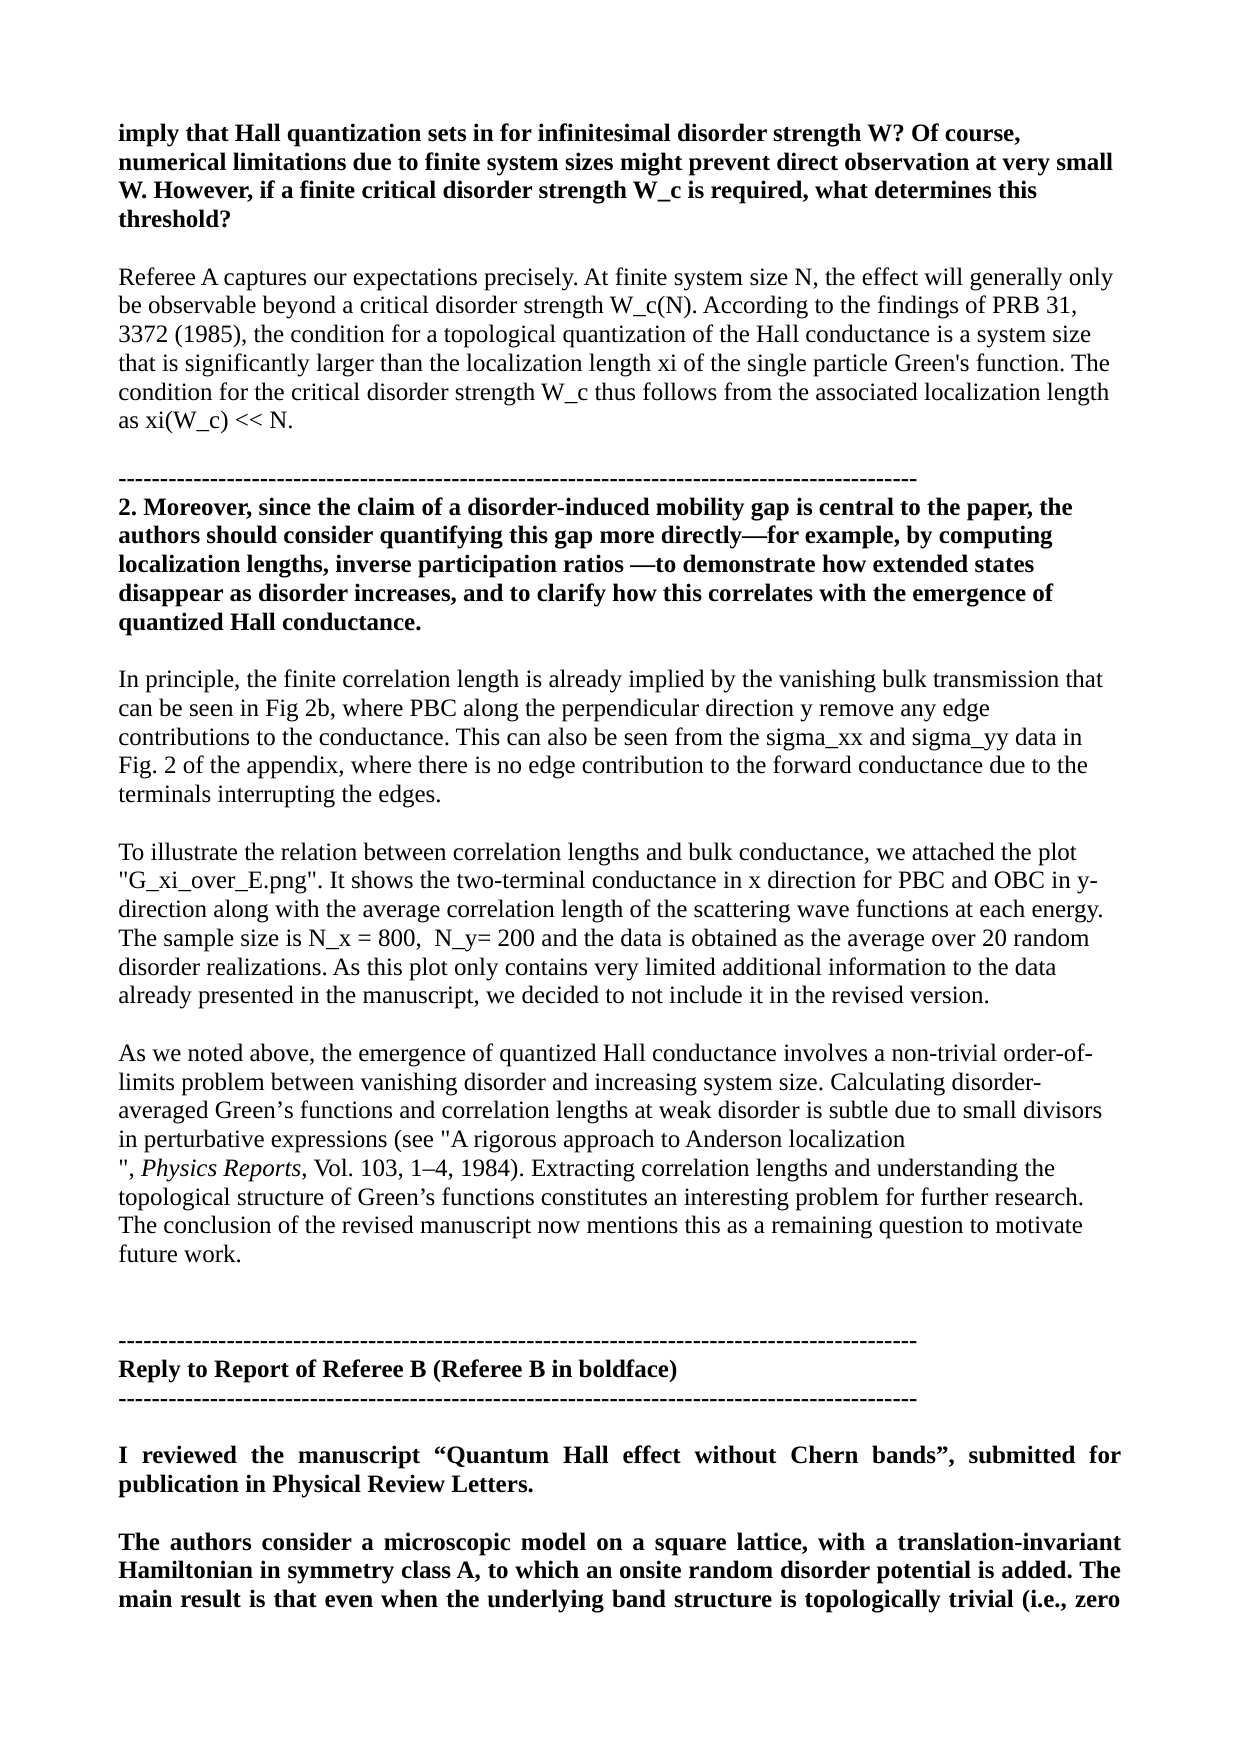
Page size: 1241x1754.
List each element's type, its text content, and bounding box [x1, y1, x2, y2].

text ------------------------------------------------------------------------------------------------ [118, 1326, 1122, 1354]
text To illustrate the relation between correlation lengths and bulk conductance, we attached the plot "G_xi_over_E.png". It shows the two-terminal conductance in x direction for PBC and OBC in y-direction along with the average correlation length of the scattering wave functions at each energy. The sample size is N_x = 800, N_y= 200 and the data is obtained as the average over 20 random disorder realizations. As this plot only contains very limited additional information to the data already presented in the manuscript, we decided to not include it in the revised version. [118, 837, 1122, 1009]
text ------------------------------------------------------------------------------------------------ [118, 1383, 1122, 1412]
text As we noted above, the emergence of quantized Hall conductance involves a non-trivial order-of-limits problem between vanishing disorder and increasing system size. Calculating disorder-averaged Green’s functions and correlation lengths at weak disorder is subtle due to small divisors in perturbative expressions (see "A rigorous approach to Anderson localization [118, 1038, 1122, 1153]
text The authors consider a microscopic model on a square lattice, with a translation-invariant Hamiltonian in symmetry class A, to which an onsite random disorder potential is added. The main result is that even when the underlying band structure is topologically trivial (i.e., zero [118, 1498, 1122, 1613]
text Reply to Report of Referee B (Referee B in boldface) [118, 1354, 1122, 1383]
text ", Physics Reports, Vol. 103, 1–4, 1984). Extracting correlation lengths and understanding the topological structure of Green’s functions constitutes an interesting problem for further research. The conclusion of the revised manuscript now mentions this as a remaining question to motivate future work. [118, 1153, 1122, 1268]
text In principle, the finite correlation length is already implied by the vanishing bulk transmission that can be seen in Fig 2b, where PBC along the perpendicular direction y remove any edge contributions to the conductance. This can also be seen from the sigma_xx and sigma_yy data in Fig. 2 of the appendix, where there is no edge contribution to the forward conductance due to the terminals interrupting the edges. [118, 664, 1122, 808]
text ------------------------------------------------------------------------------------------------ [118, 463, 1122, 492]
text imply that Hall quantization sets in for infinitesimal disorder strength W? Of course, numerical limitations due to finite system sizes might prevent direct observation at very small W. However, if a finite critical disorder strength W_c is required, what determines this threshold? [118, 118, 1122, 233]
text I reviewed the manuscript “Quantum Hall effect without Chern bands”, submitted for publication in Physical Review Letters. [118, 1412, 1122, 1498]
text 2. Moreover, since the claim of a disorder-induced mobility gap is central to the paper, the authors should consider quantifying this gap more directly—for example, by computing localization lengths, inverse participation ratios —to demonstrate how extended states disappear as disorder increases, and to clarify how this correlates with the emergence of quantized Hall conductance. [118, 492, 1122, 636]
text Referee A captures our expectations precisely. At finite system size N, the effect will generally only be observable beyond a critical disorder strength W_c(N). According to the findings of PRB 31, 3372 (1985), the condition for a topological quantization of the Hall conductance is a system size that is significantly larger than the localization length xi of the single particle Green's function. The condition for the critical disorder strength W_c thus follows from the associated localization length as xi(W_c) << N. [118, 262, 1122, 434]
